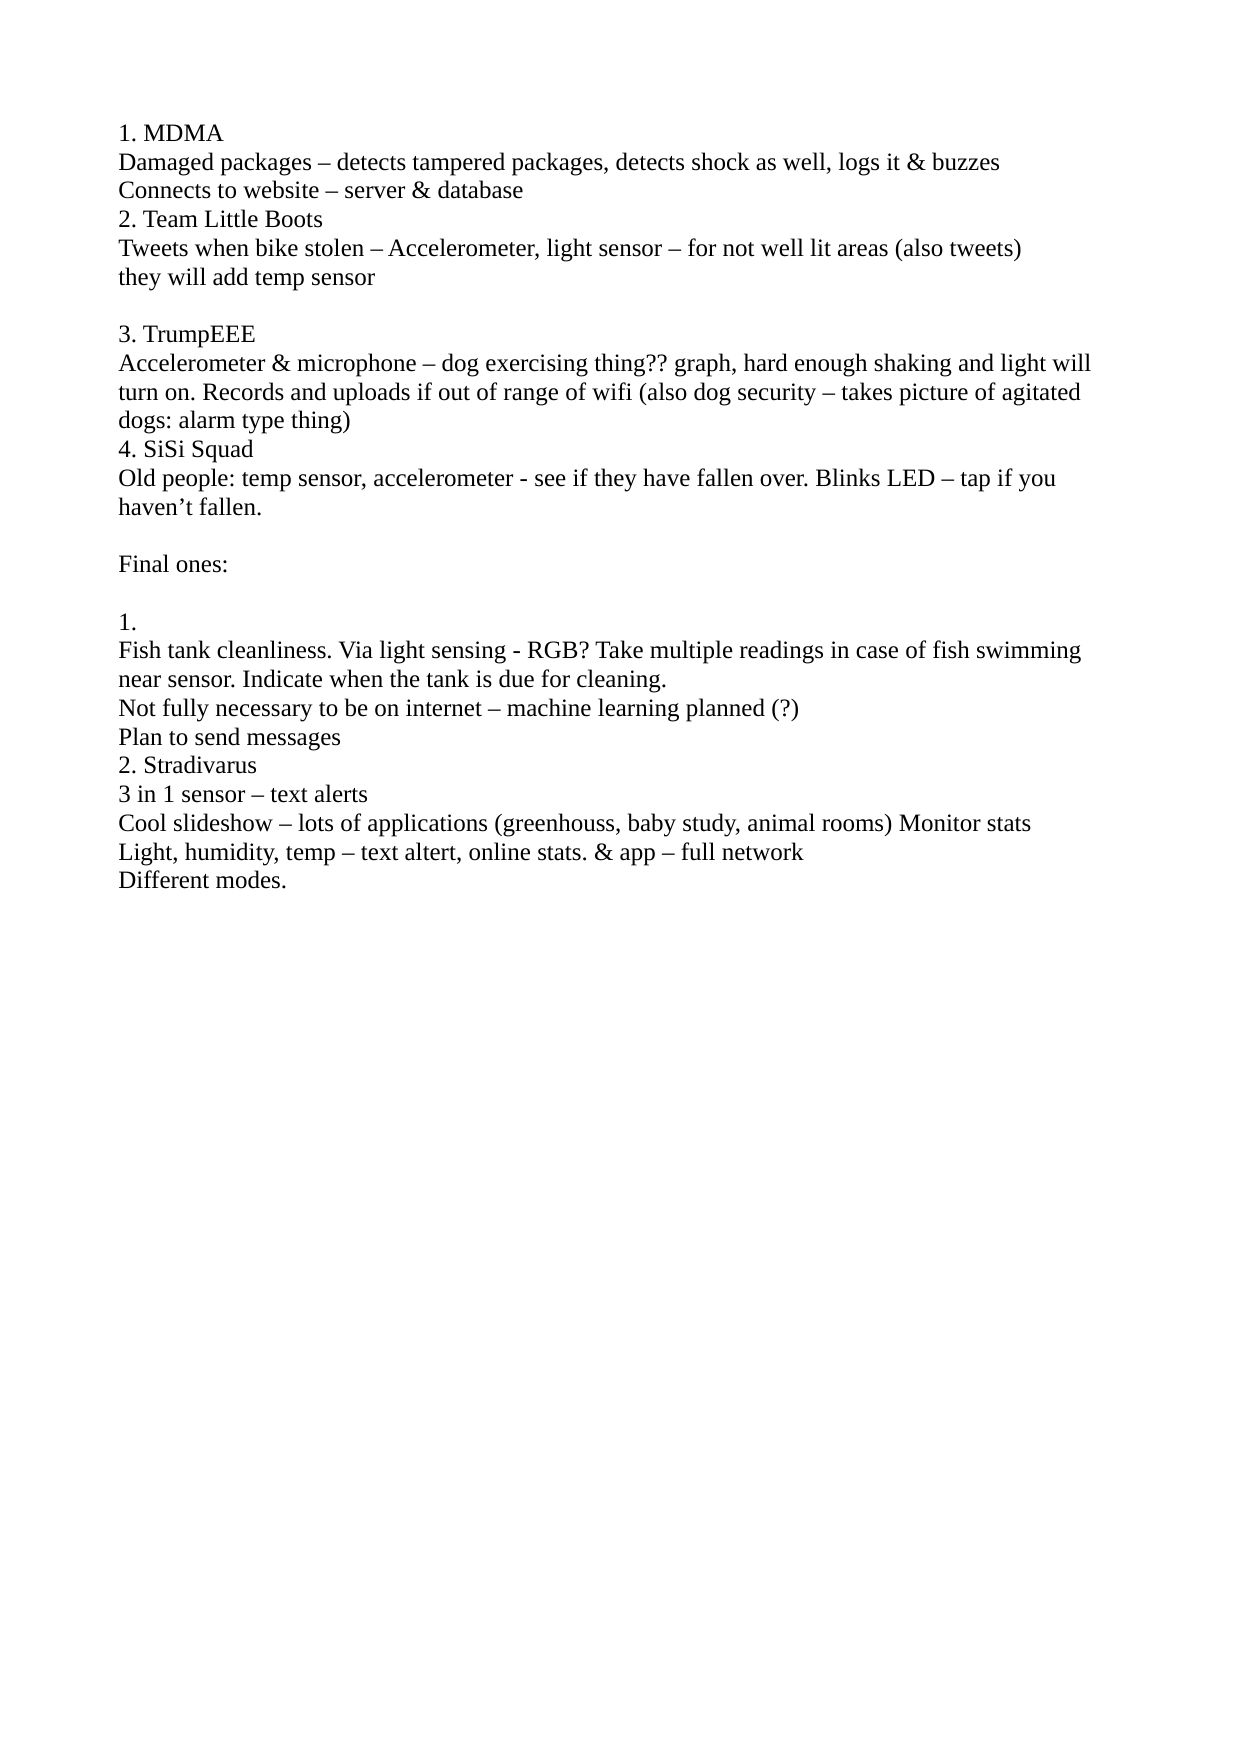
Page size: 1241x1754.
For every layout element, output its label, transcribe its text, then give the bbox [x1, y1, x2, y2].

text Cool slideshow – lots of applications (greenhouss, baby study, animal rooms) Monitor stats [118, 808, 1122, 837]
text Light, humidity, temp – text altert, online stats. & app – full network [118, 837, 1122, 866]
text Damaged packages – detects tampered packages, detects shock as well, logs it & buzzes [118, 147, 1122, 176]
text 4. SiSi Squad [118, 434, 1122, 463]
text Not fully necessary to be on internet – machine learning planned (?) [118, 693, 1122, 722]
text Connects to website – server & database [118, 176, 1122, 204]
text 3. TrumpEEE [118, 319, 1122, 348]
text 1. MDMA [118, 118, 1122, 147]
text they will add temp sensor [118, 262, 1122, 291]
text Final ones: [118, 549, 1122, 578]
text 2. Stradivarus [118, 751, 1122, 779]
text Accelerometer & microphone – dog exercising thing?? graph, hard enough shaking and light will turn on. Records and uploads if out of range of wifi (also dog security – takes picture of agitated dogs: alarm type thing) [118, 348, 1122, 434]
text 2. Team Little Boots [118, 204, 1122, 233]
text Plan to send messages [118, 722, 1122, 751]
text Different modes. [118, 866, 1122, 894]
text Fish tank cleanliness. Via light sensing - RGB? Take multiple readings in case of fish swimming near sensor. Indicate when the tank is due for cleaning. [118, 636, 1122, 693]
text 3 in 1 sensor – text alerts [118, 779, 1122, 808]
text 1. [118, 607, 1122, 636]
text Old people: temp sensor, accelerometer - see if they have fallen over. Blinks LED – tap if you haven’t fallen. [118, 463, 1122, 521]
text Tweets when bike stolen – Accelerometer, light sensor – for not well lit areas (also tweets) [118, 233, 1122, 262]
